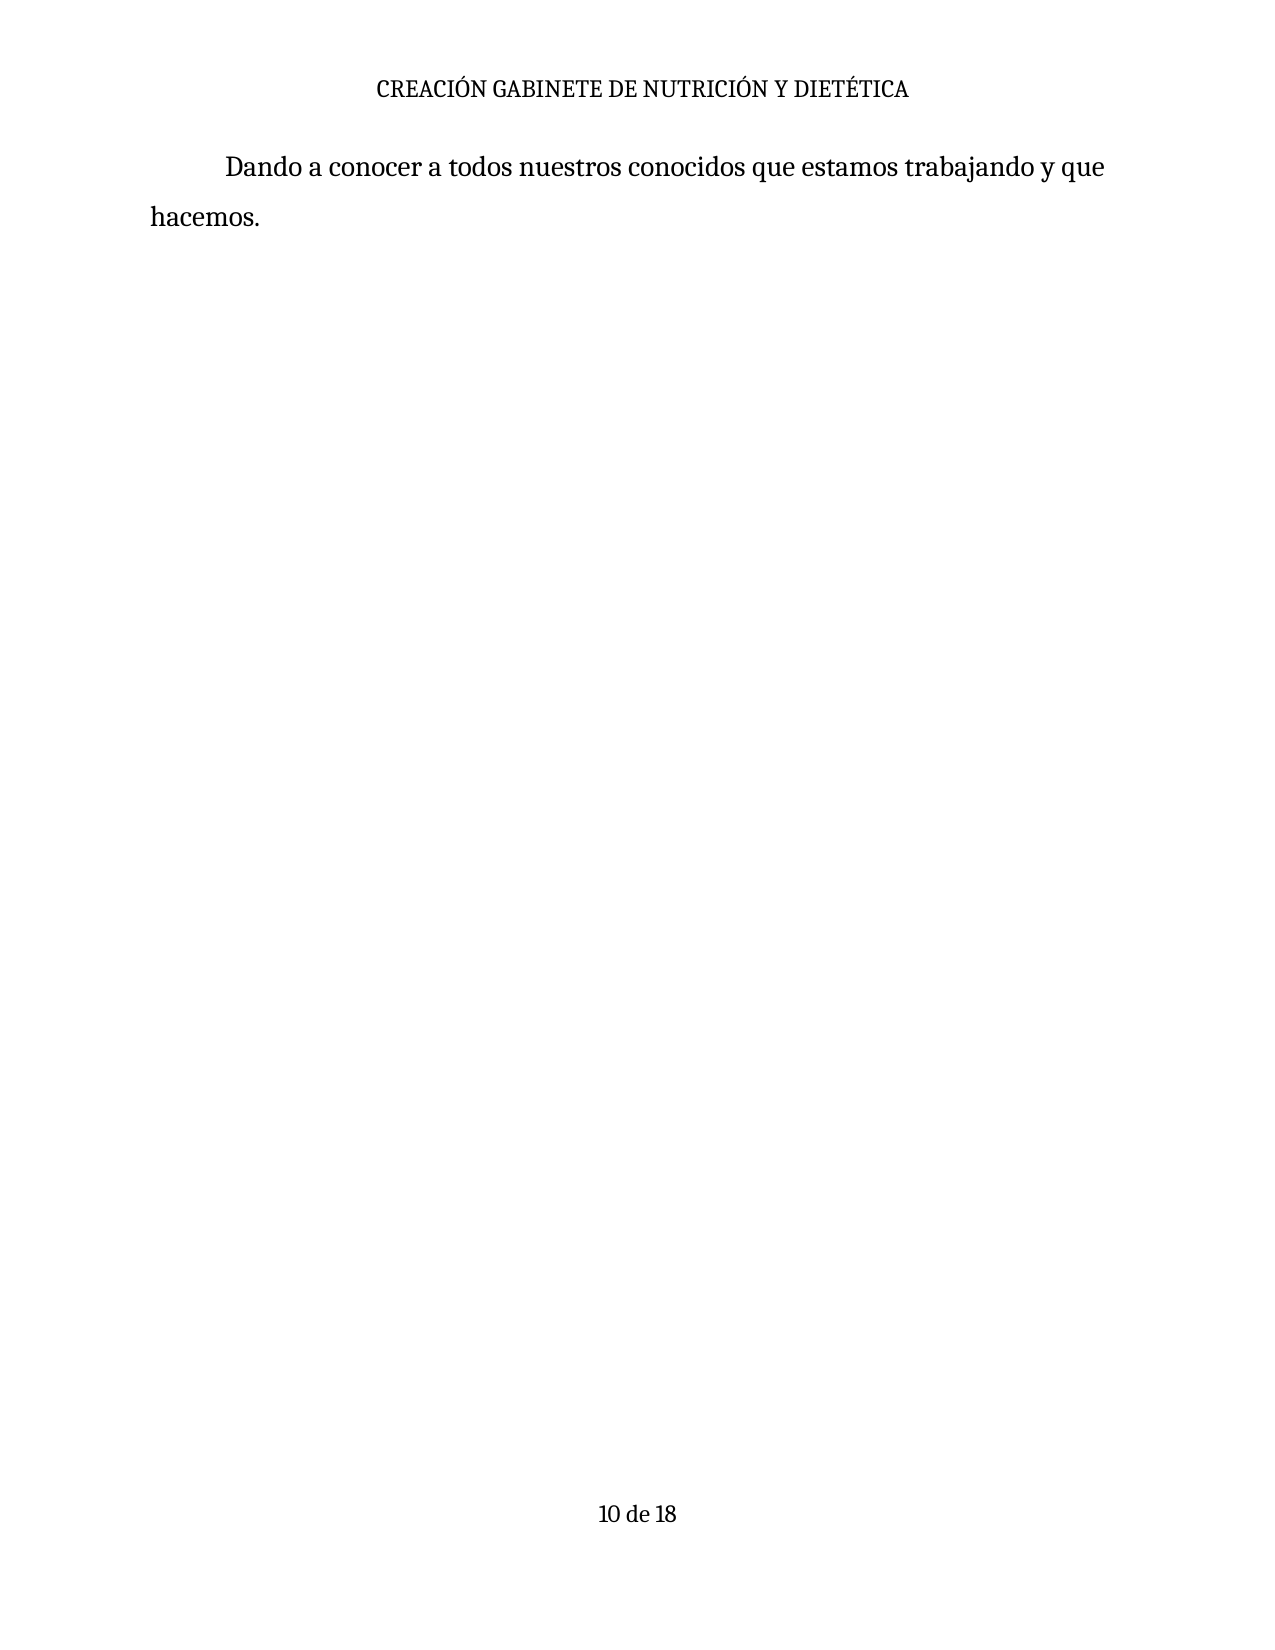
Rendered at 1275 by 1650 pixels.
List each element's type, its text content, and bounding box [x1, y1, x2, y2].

text Dando a conocer a todos nuestros conocidos que estamos trabajando y que hacemos. [150, 150, 1125, 234]
